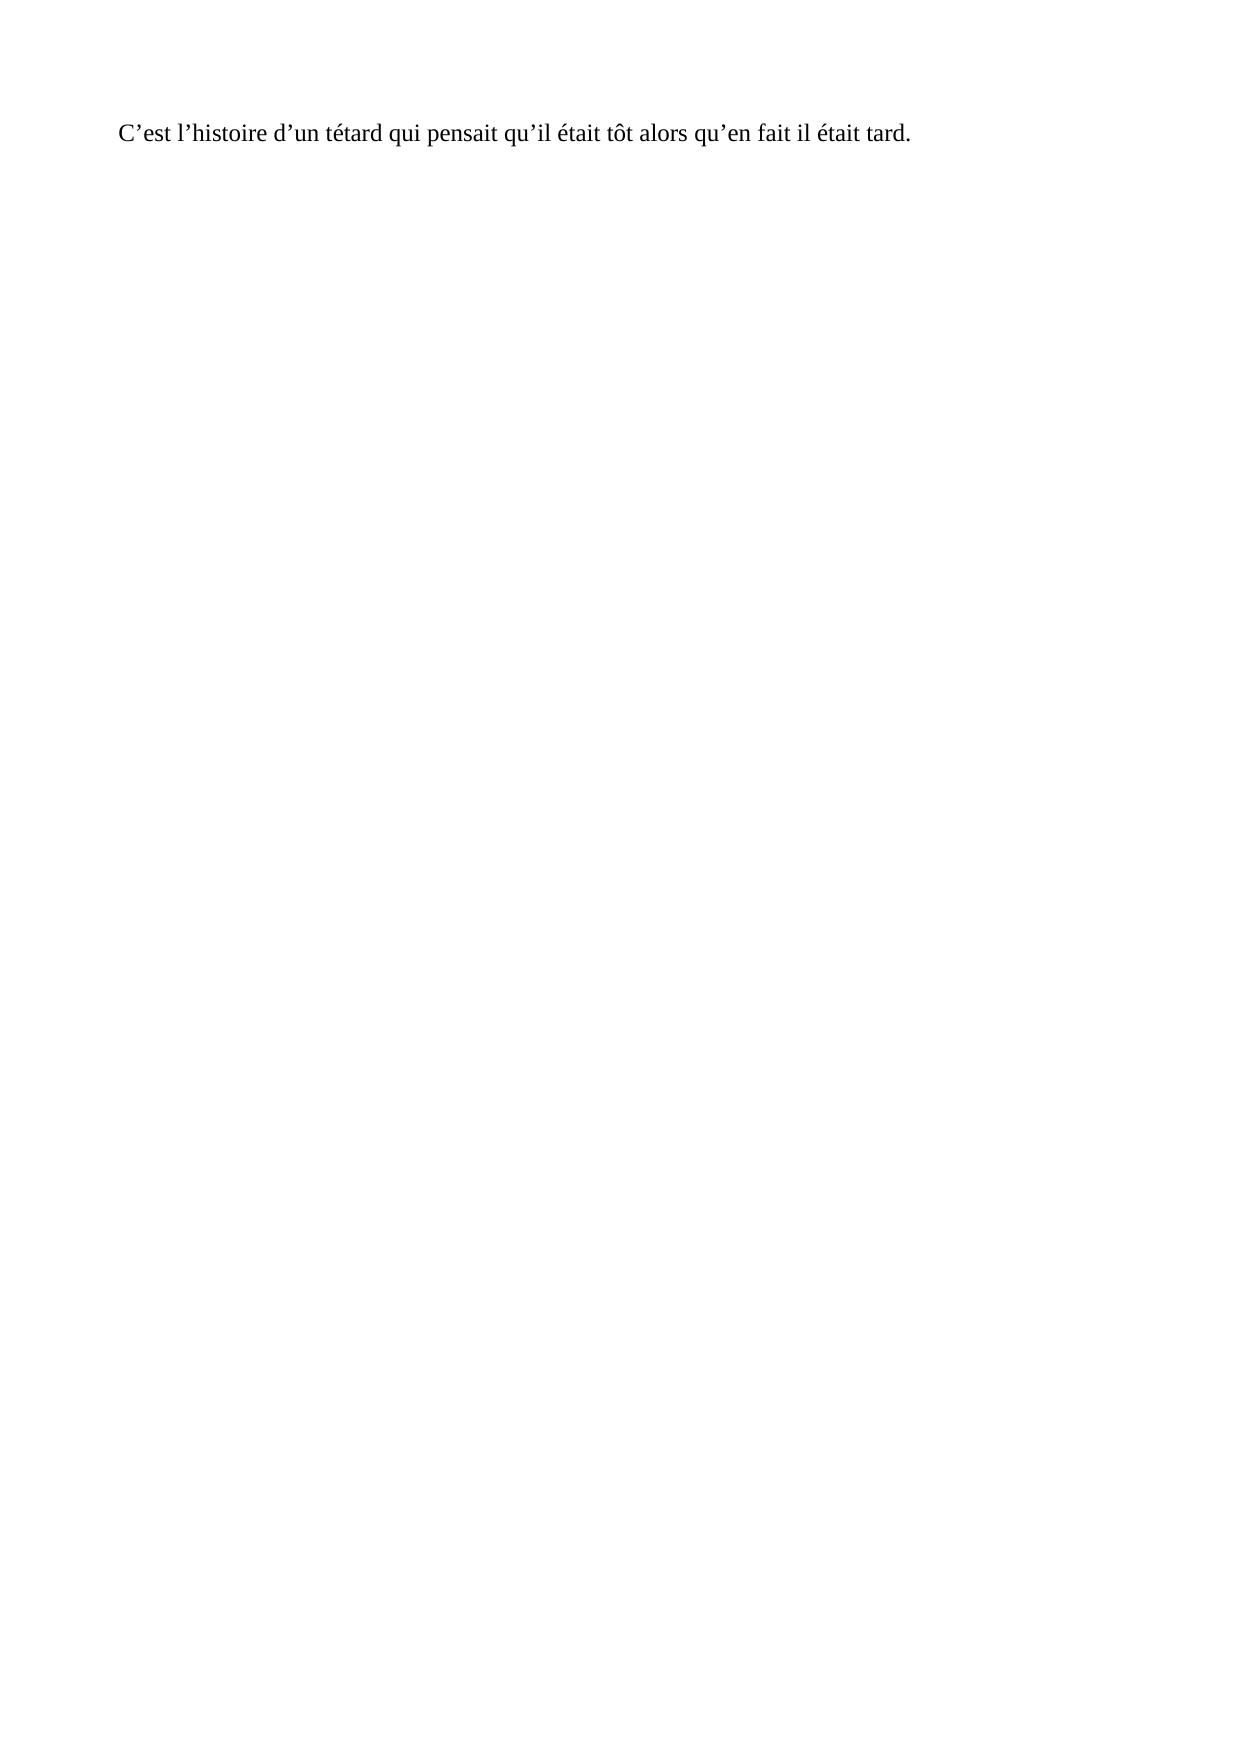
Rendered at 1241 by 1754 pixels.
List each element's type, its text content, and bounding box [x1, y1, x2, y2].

text C’est l’histoire d’un tétard qui pensait qu’il était tôt alors qu’en fait il était tard. [118, 118, 1122, 147]
